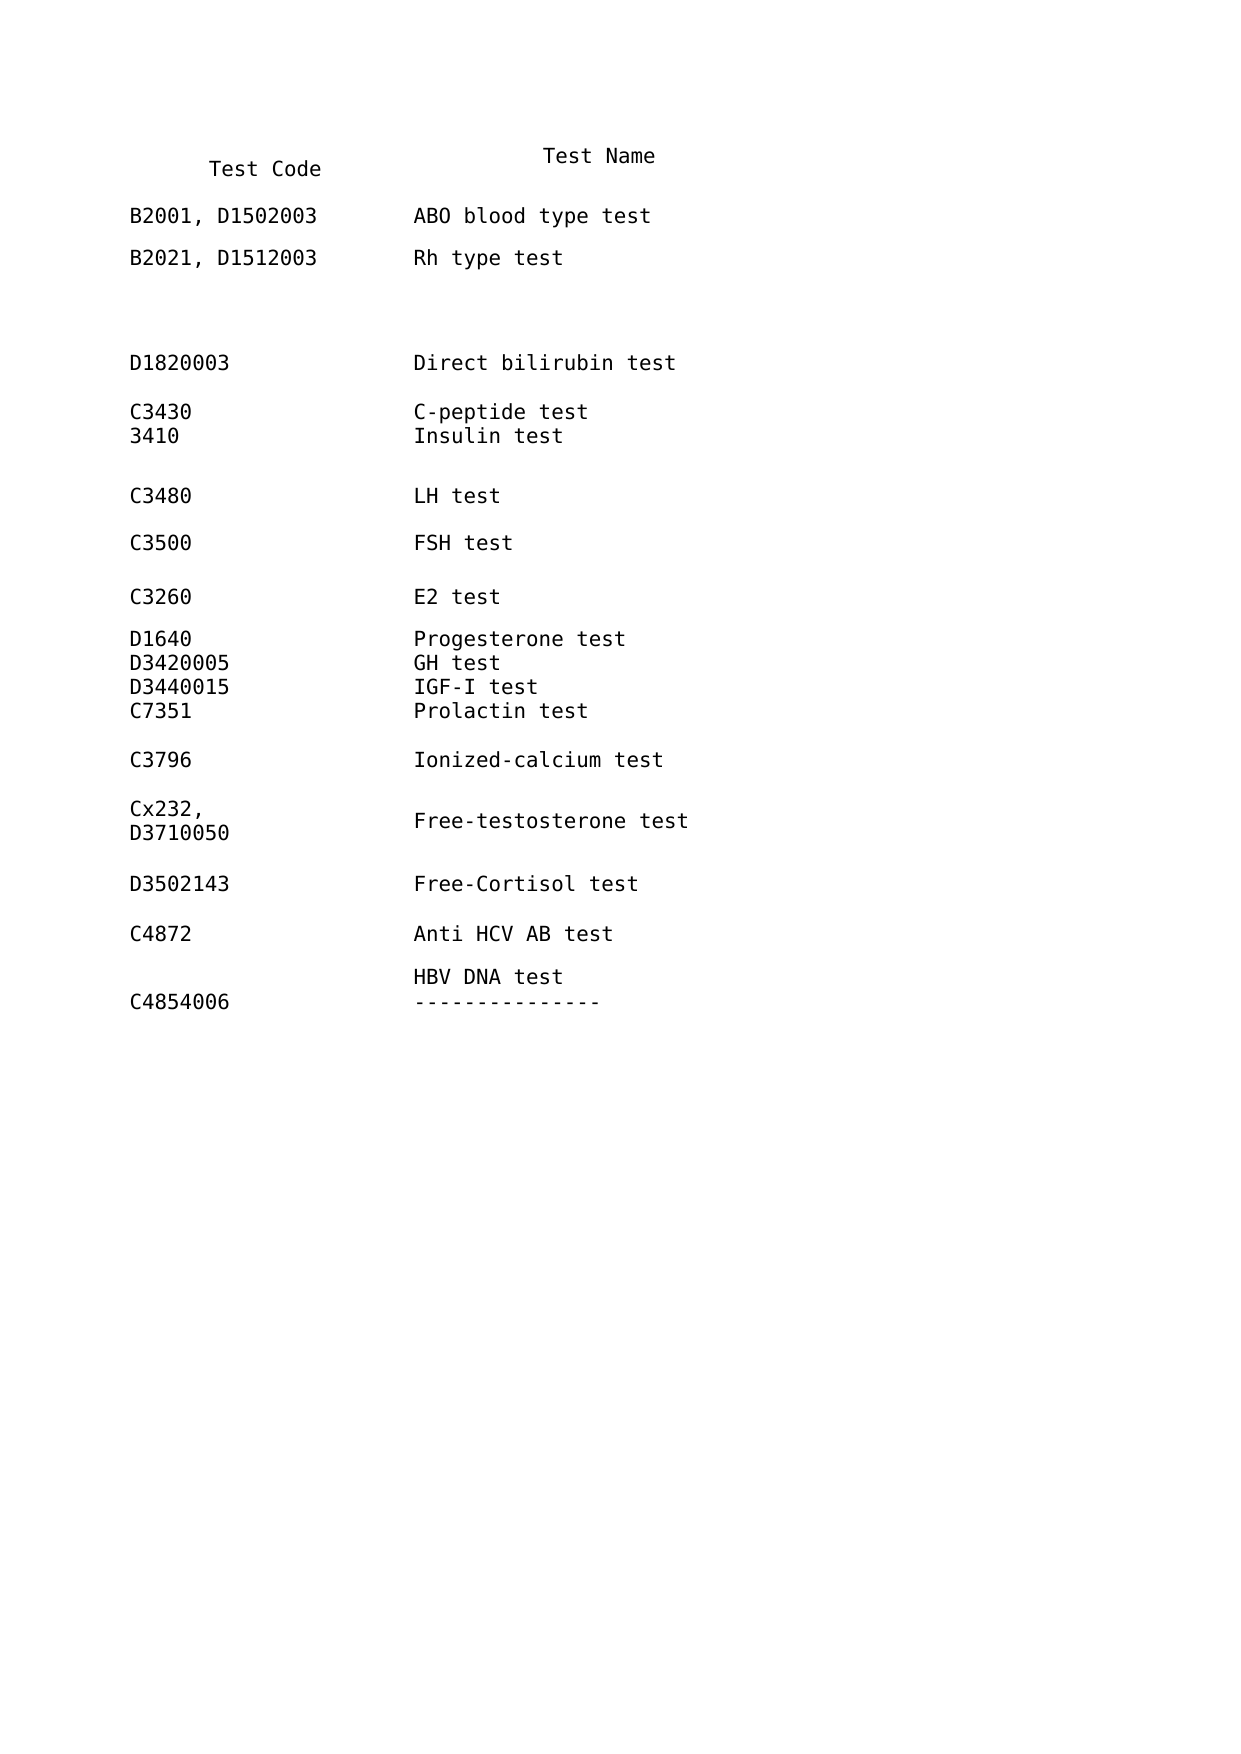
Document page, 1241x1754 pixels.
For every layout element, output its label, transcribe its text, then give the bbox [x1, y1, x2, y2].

table_cell Rh type test [413, 238, 797, 279]
table_cell C7351 [129, 700, 413, 724]
table_cell [129, 376, 413, 400]
table_cell [129, 898, 413, 922]
table_cell [413, 724, 797, 748]
table_cell [129, 724, 413, 748]
table_cell Ionized-calcium test [413, 748, 797, 772]
table_cell ABO blood type test [413, 195, 797, 238]
table_cell 3410 [129, 424, 413, 448]
table_cell C3430 [129, 400, 413, 424]
table_cell Free-Cortisol test [413, 870, 797, 898]
table_cell Anti HCV AB test [413, 923, 797, 947]
table_cell [129, 845, 413, 869]
table_cell [413, 376, 797, 400]
table_cell Free-testosterone test [413, 797, 797, 845]
table_cell C3500 [129, 520, 413, 567]
table_cell Direct bilirubin test [413, 351, 797, 376]
table_cell HBV DNA test --------------- [413, 947, 797, 1081]
table_cell E2 test [413, 567, 797, 627]
table_cell Prolactin test [413, 700, 797, 724]
table_cell D3440015 [129, 675, 413, 699]
table_cell [413, 898, 797, 922]
table_cell C-peptide test [413, 400, 797, 424]
table_cell Insulin test [413, 424, 797, 448]
table_cell C4872 [129, 923, 413, 947]
table_cell D1640 [129, 627, 413, 651]
table_cell Progesterone test [413, 627, 797, 651]
table_cell [413, 845, 797, 869]
table_cell C4854006 [129, 947, 413, 1081]
table_cell [413, 449, 797, 473]
table_cell D3420005 [129, 651, 413, 675]
table_cell D1820003 [129, 351, 413, 376]
table_cell [129, 449, 413, 473]
table_cell [129, 773, 413, 797]
table_cell C3480 [129, 473, 413, 520]
table_cell GH test [413, 651, 797, 675]
table_header Test Name [413, 143, 797, 195]
table_cell [413, 279, 797, 351]
table_cell [413, 773, 797, 797]
table_cell C3260 [129, 567, 413, 627]
table_cell LH test [413, 473, 797, 520]
table_cell D3502143 [129, 870, 413, 898]
table_cell FSH test [413, 520, 797, 567]
table_cell C3796 [129, 748, 413, 772]
table_cell B2001, D1502003 [129, 195, 413, 238]
table_cell B2021, D1512003 [129, 238, 413, 279]
table_cell Cx232, D3710050 [129, 797, 413, 845]
table_cell [129, 279, 413, 351]
table_cell IGF-I test [413, 675, 797, 699]
table_header Test Code [129, 143, 413, 195]
